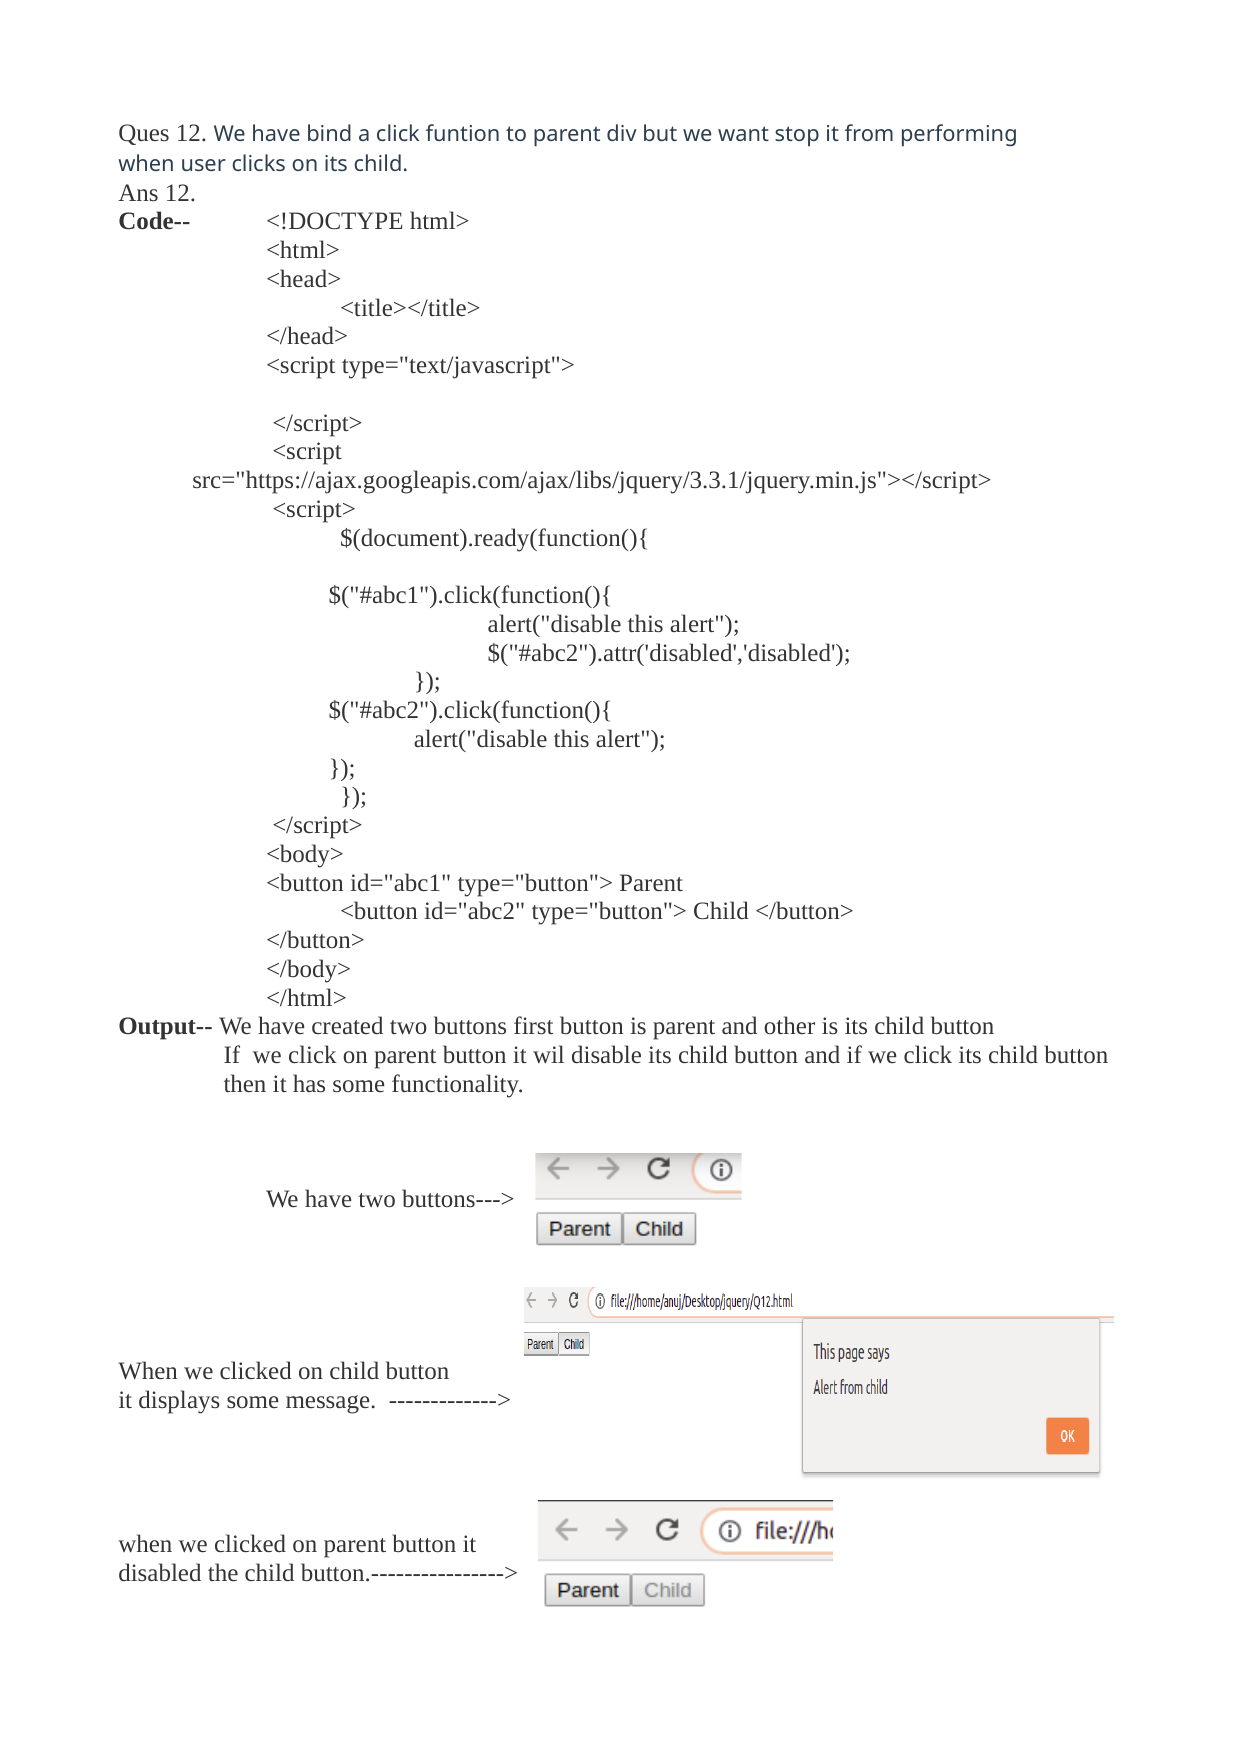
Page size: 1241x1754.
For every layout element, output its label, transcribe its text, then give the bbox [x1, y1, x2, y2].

text }); [118, 753, 1122, 781]
text $("#abc2").attr('disabled','disabled'); [118, 638, 1122, 666]
text Ans 12. [118, 178, 1122, 206]
text </button> [118, 925, 1122, 954]
text When we clicked on child button [118, 1356, 523, 1385]
text We have two buttons---> [118, 1184, 535, 1213]
text <body> [118, 839, 1122, 868]
text [834, 1558, 1122, 1586]
text alert("disable this alert"); [118, 724, 1122, 753]
text $("#abc1").click(function(){ [118, 580, 1122, 609]
picture [537, 1500, 834, 1668]
text Ques 12. We have bind a click funtion to parent div but we want stop it from performing when user clicks on its child. [118, 118, 1122, 178]
text disabled the child button.----------------> [118, 1558, 537, 1586]
text when we clicked on parent button it [118, 1529, 537, 1558]
text <title></title> [118, 293, 1122, 321]
text <script type="text/javascript"> [118, 350, 1122, 379]
text </script> [118, 408, 1122, 436]
text </body> [118, 954, 1122, 983]
text </head> [118, 321, 1122, 350]
picture [523, 1153, 1115, 1485]
text <head> [118, 264, 1122, 293]
text }); [118, 781, 1122, 810]
text Output-- We have created two buttons first button is parent and other is its child button [118, 1011, 1122, 1040]
text <button id="abc1" type="button"> Parent [118, 868, 1122, 896]
text <script src="https://ajax.googleapis.com/ajax/libs/jquery/3.3.1/jquery.min.js"></script> [118, 436, 1122, 494]
text If we click on parent button it wil disable its child button and if we click its child button then it has some functionality. [118, 1040, 1122, 1098]
text </html> [118, 983, 1122, 1011]
text it displays some message. -------------> [118, 1385, 523, 1414]
text <script> [118, 494, 1122, 523]
text Code-- <!DOCTYPE html> [118, 206, 1122, 235]
text [834, 1529, 1122, 1558]
text }); [118, 666, 1122, 695]
text <html> [118, 235, 1122, 264]
text $("#abc2").click(function(){ [118, 695, 1122, 724]
text $(document).ready(function(){ [118, 523, 1122, 551]
text alert("disable this alert"); [118, 609, 1122, 638]
text [742, 1184, 1122, 1213]
text <button id="abc2" type="button"> Child </button> [118, 896, 1122, 925]
text </script> [118, 810, 1122, 839]
